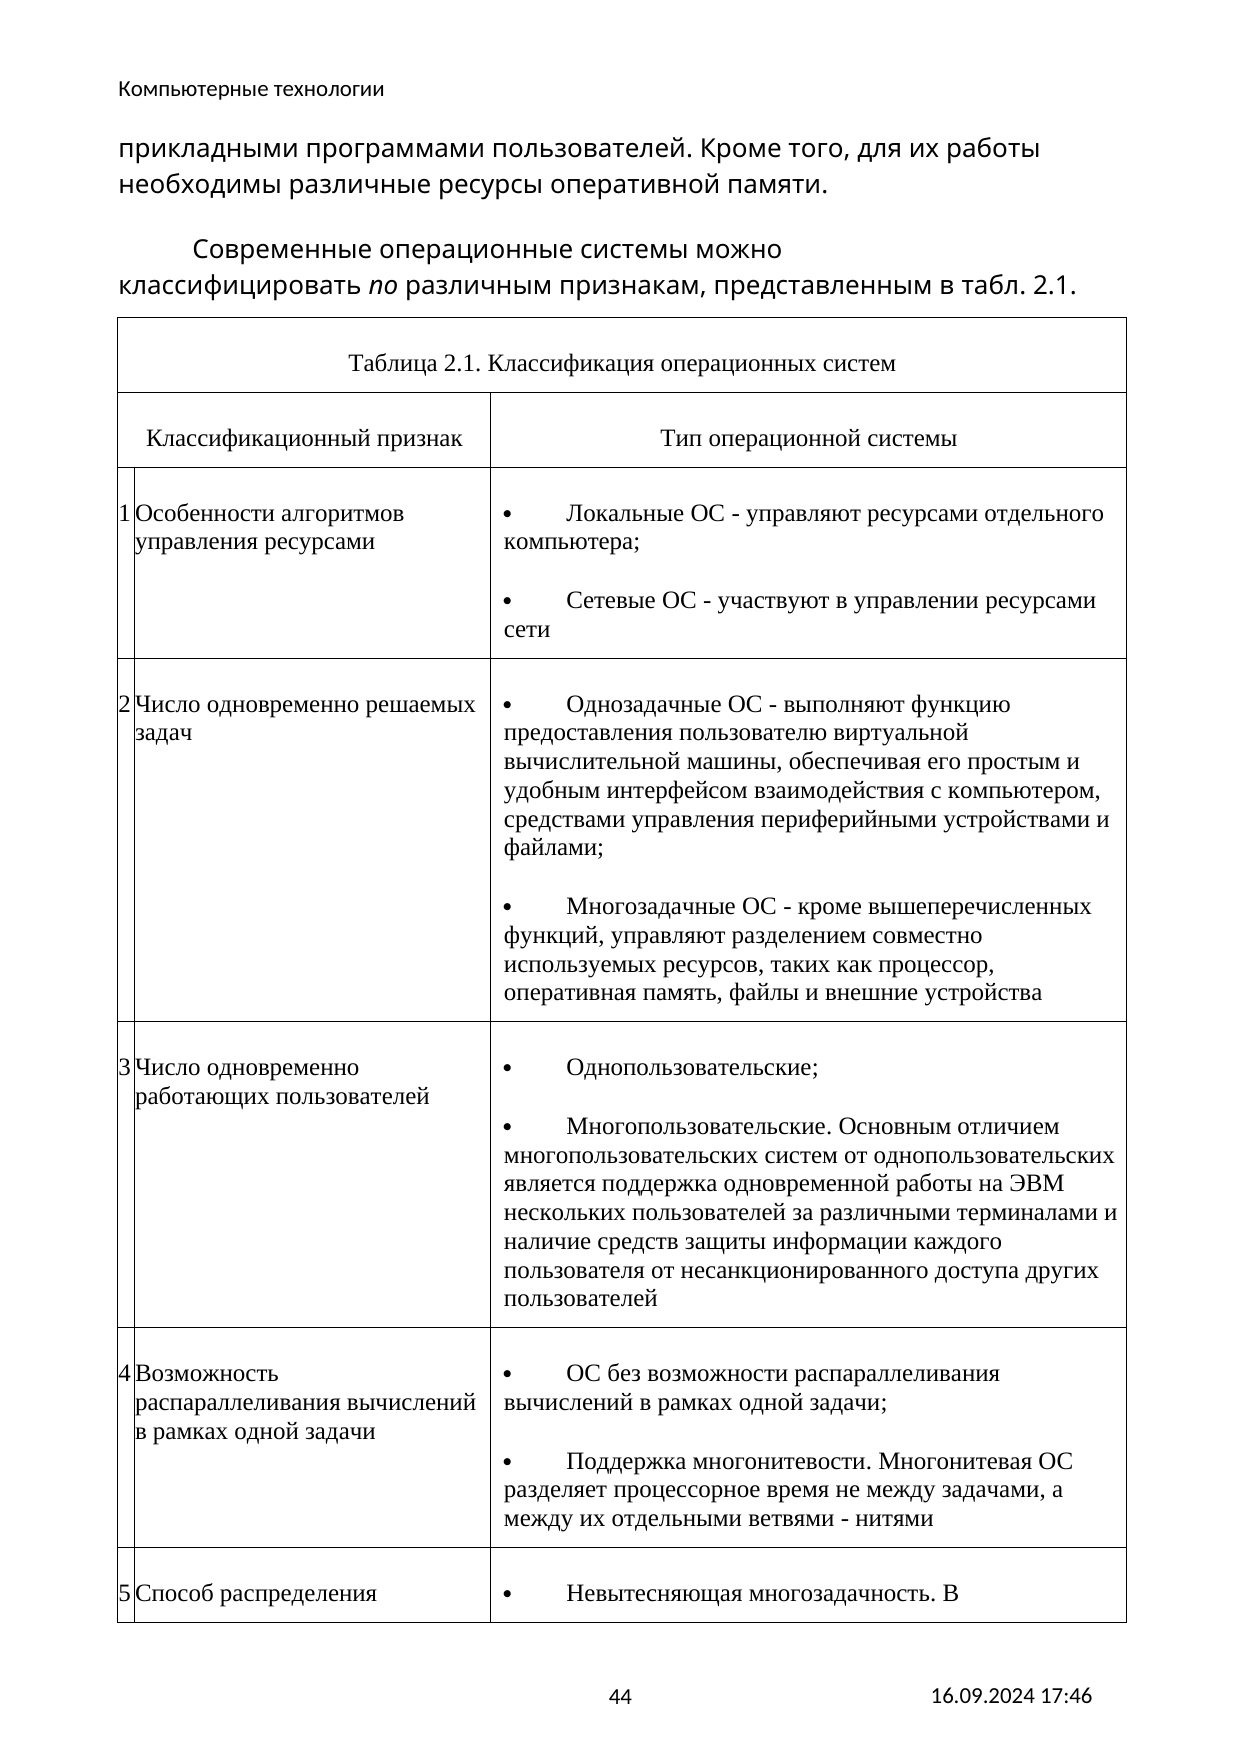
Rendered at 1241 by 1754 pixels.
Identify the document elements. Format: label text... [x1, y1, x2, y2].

table_cell 3 [118, 1022, 134, 1327]
table_cell Локальные ОС - управляют ресурсами отдельного компьютера; Сетевые ОС - участвуют в управлении ресурсами сети [491, 468, 1126, 658]
table_cell Невытесняющая многозадачность. В [491, 1548, 1126, 1622]
table_cell Способ распределения [135, 1548, 490, 1622]
table_cell ОС без возможности распараллеливания вычислений в рамках одной задачи; Поддержка многонитевости. Многонитевая ОС разделяет процессорное время не между задачами, а между их отдельными ветвями - нитями [491, 1328, 1126, 1547]
table_cell Однопользовательские; Многопользовательские. Основным отличием многопользовательских систем от однопользовательских является поддержка одновременной работы на ЭВМ нескольких пользователей за различными терминалами и наличие средств защиты информации каждого пользователя от несанкционированного доступа других пользователей [491, 1022, 1126, 1327]
table_cell Число одновременно решаемых задач [135, 659, 490, 1021]
table_cell Число одновременно работающих пользователей [135, 1022, 490, 1327]
table_cell Классификационный признак [118, 393, 490, 467]
table_cell Однозадачные ОС - выполняют функцию предоставления пользователю виртуальной вычислительной машины, обеспечивая его простым и удобным интерфейсом взаимодействия с компьютером, средствами управления периферийными устройствами и файлами; Многозадачные ОС - кроме вышеперечисленных функций, управляют разделением совместно используемых ресурсов, таких как процессор, оперативная память, файлы и внешние устройства [491, 659, 1126, 1021]
table_cell Возможность распараллеливания вычислений в рамках одной задачи [135, 1328, 490, 1547]
table_cell Тип операционной системы [491, 393, 1126, 467]
table_header Таблица 2.1. Классификация операционных систем [118, 318, 1126, 392]
table_cell 4 [118, 1328, 134, 1547]
text прикладными программами пользователей. Кроме того, для их работы необходимы различные ресурсы оперативной памяти. [118, 130, 1122, 201]
table_cell Особенности алгоритмов управления ресурсами [135, 468, 490, 658]
text Современные операционные системы можно классифицировать по различным признакам, представленным в табл. 2.1. [118, 231, 1122, 302]
table_cell 1 [118, 468, 134, 658]
table_cell 5 [118, 1548, 134, 1622]
table_cell 2 [118, 659, 134, 1021]
